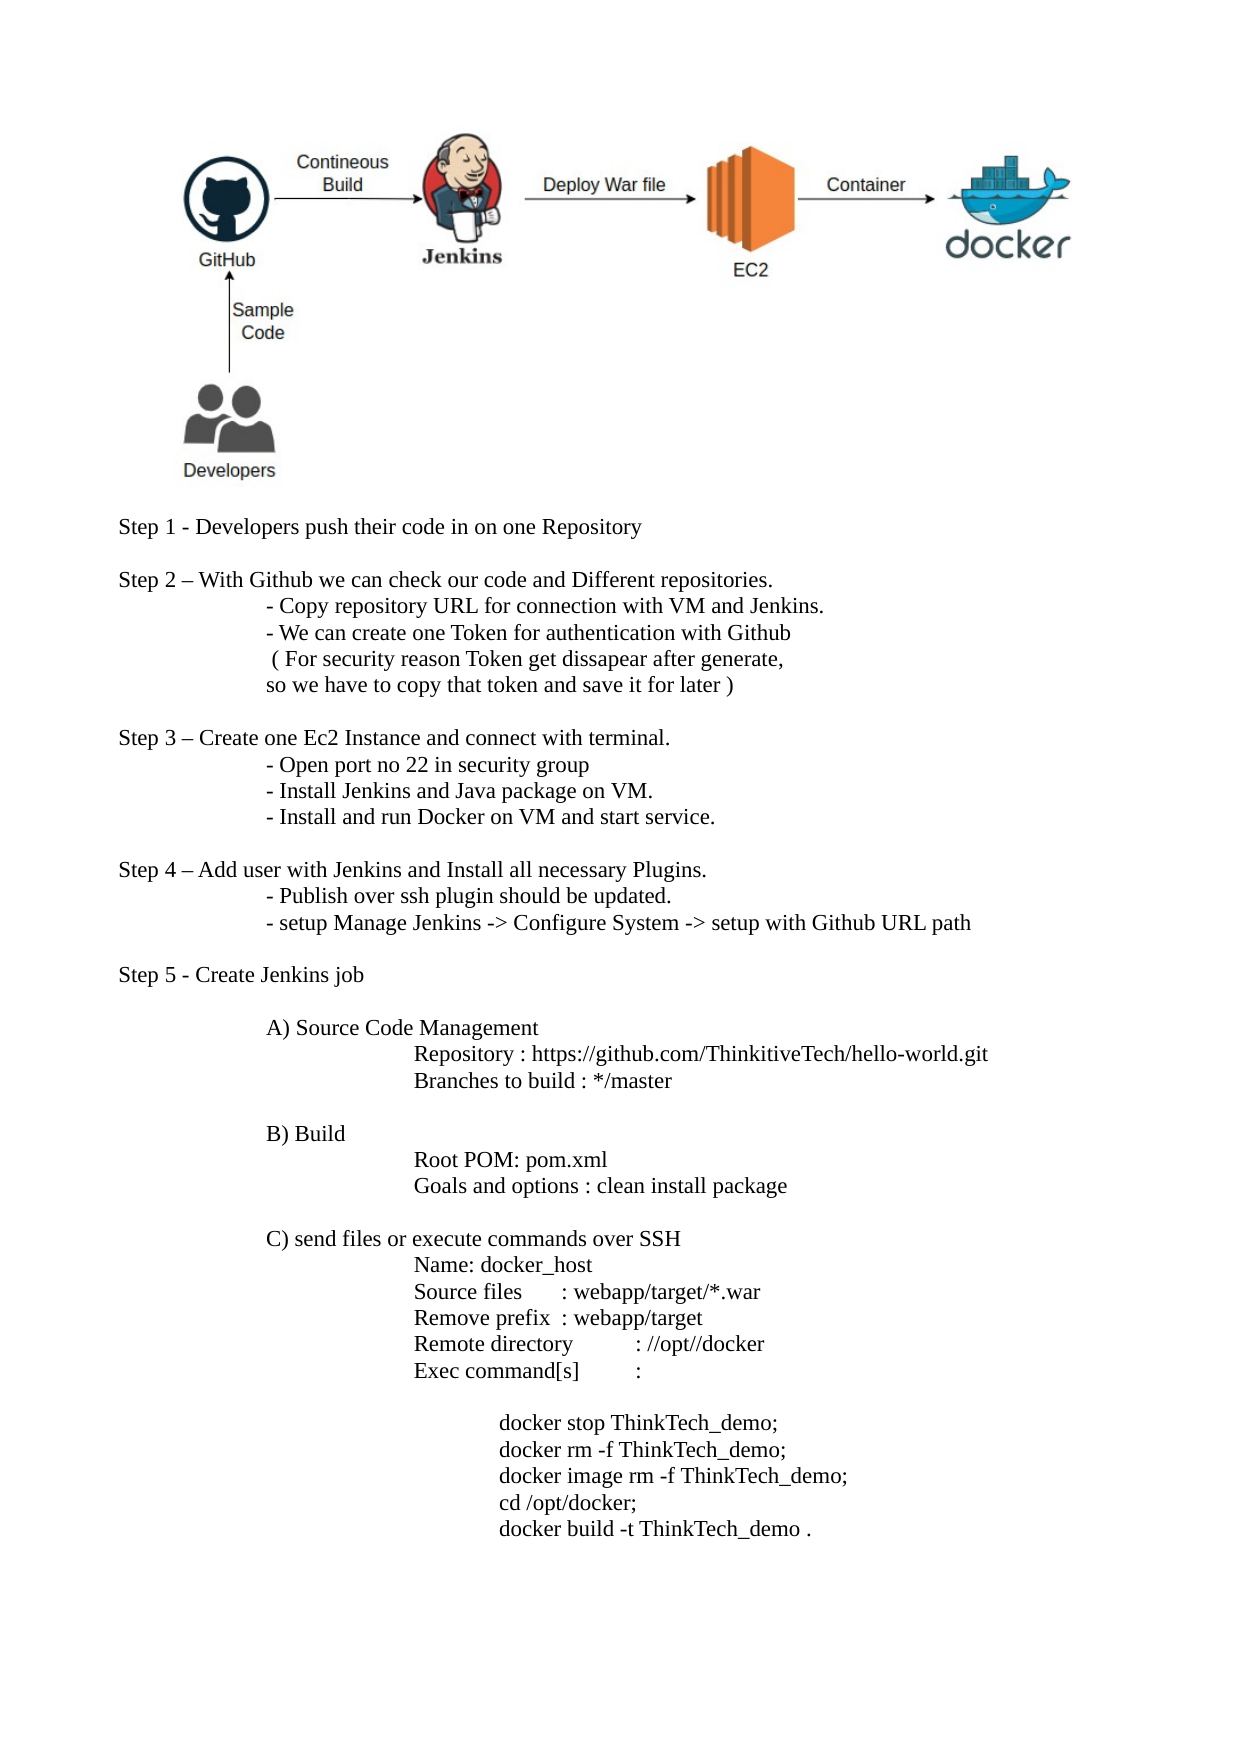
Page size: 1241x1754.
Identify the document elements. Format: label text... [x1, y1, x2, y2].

text - Publish over ssh plugin should be updated. [118, 882, 1122, 909]
text - Install Jenkins and Java package on VM. [118, 777, 1122, 803]
text Step 2 – With Github we can check our code and Different repositories. [118, 566, 1122, 592]
text - Install and run Docker on VM and start service. [118, 803, 1122, 830]
text Step 4 – Add user with Jenkins and Install all necessary Plugins. [118, 830, 1122, 882]
text Goals and options : clean install package [118, 1172, 1122, 1199]
text Source files : webapp/target/*.war [118, 1278, 1122, 1304]
text Branches to build : */master [118, 1067, 1122, 1093]
text Exec command[s] : [118, 1357, 1122, 1383]
text B) Build [118, 1119, 1122, 1146]
text docker rm -f ThinkTech_demo; [118, 1436, 1122, 1462]
text Remove prefix : webapp/target [118, 1304, 1122, 1330]
text cd /opt/docker; [118, 1488, 1122, 1515]
text docker build -t ThinkTech_demo . [118, 1515, 1122, 1541]
text - We can create one Token for authentication with Github ( For security reason Token get dissapear after generate, [118, 619, 1122, 672]
text A) Source Code Management [118, 1014, 1122, 1041]
text docker stop ThinkTech_demo; [118, 1409, 1122, 1436]
text C) send files or execute commands over SSH [118, 1225, 1122, 1251]
text - setup Manage Jenkins -> Configure System -> setup with Github URL path [118, 909, 1122, 961]
text Step 1 - Developers push their code in on one Repository [118, 513, 1122, 540]
text Remote directory : //opt//docker [118, 1330, 1122, 1357]
text Repository : https://github.com/ThinkitiveTech/hello-world.git [118, 1041, 1122, 1067]
text - Copy repository URL for connection with VM and Jenkins. [118, 592, 1122, 619]
picture [172, 124, 1073, 487]
text Name: docker_host [118, 1251, 1122, 1278]
text Step 5 - Create Jenkins job [118, 961, 1122, 988]
text docker image rm -f ThinkTech_demo; [118, 1462, 1122, 1488]
text so we have to copy that token and save it for later ) Step 3 – Create one Ec2 Instance and connect with terminal. - Open port no 22 in security group [118, 672, 1122, 777]
text Root POM: pom.xml [118, 1146, 1122, 1172]
